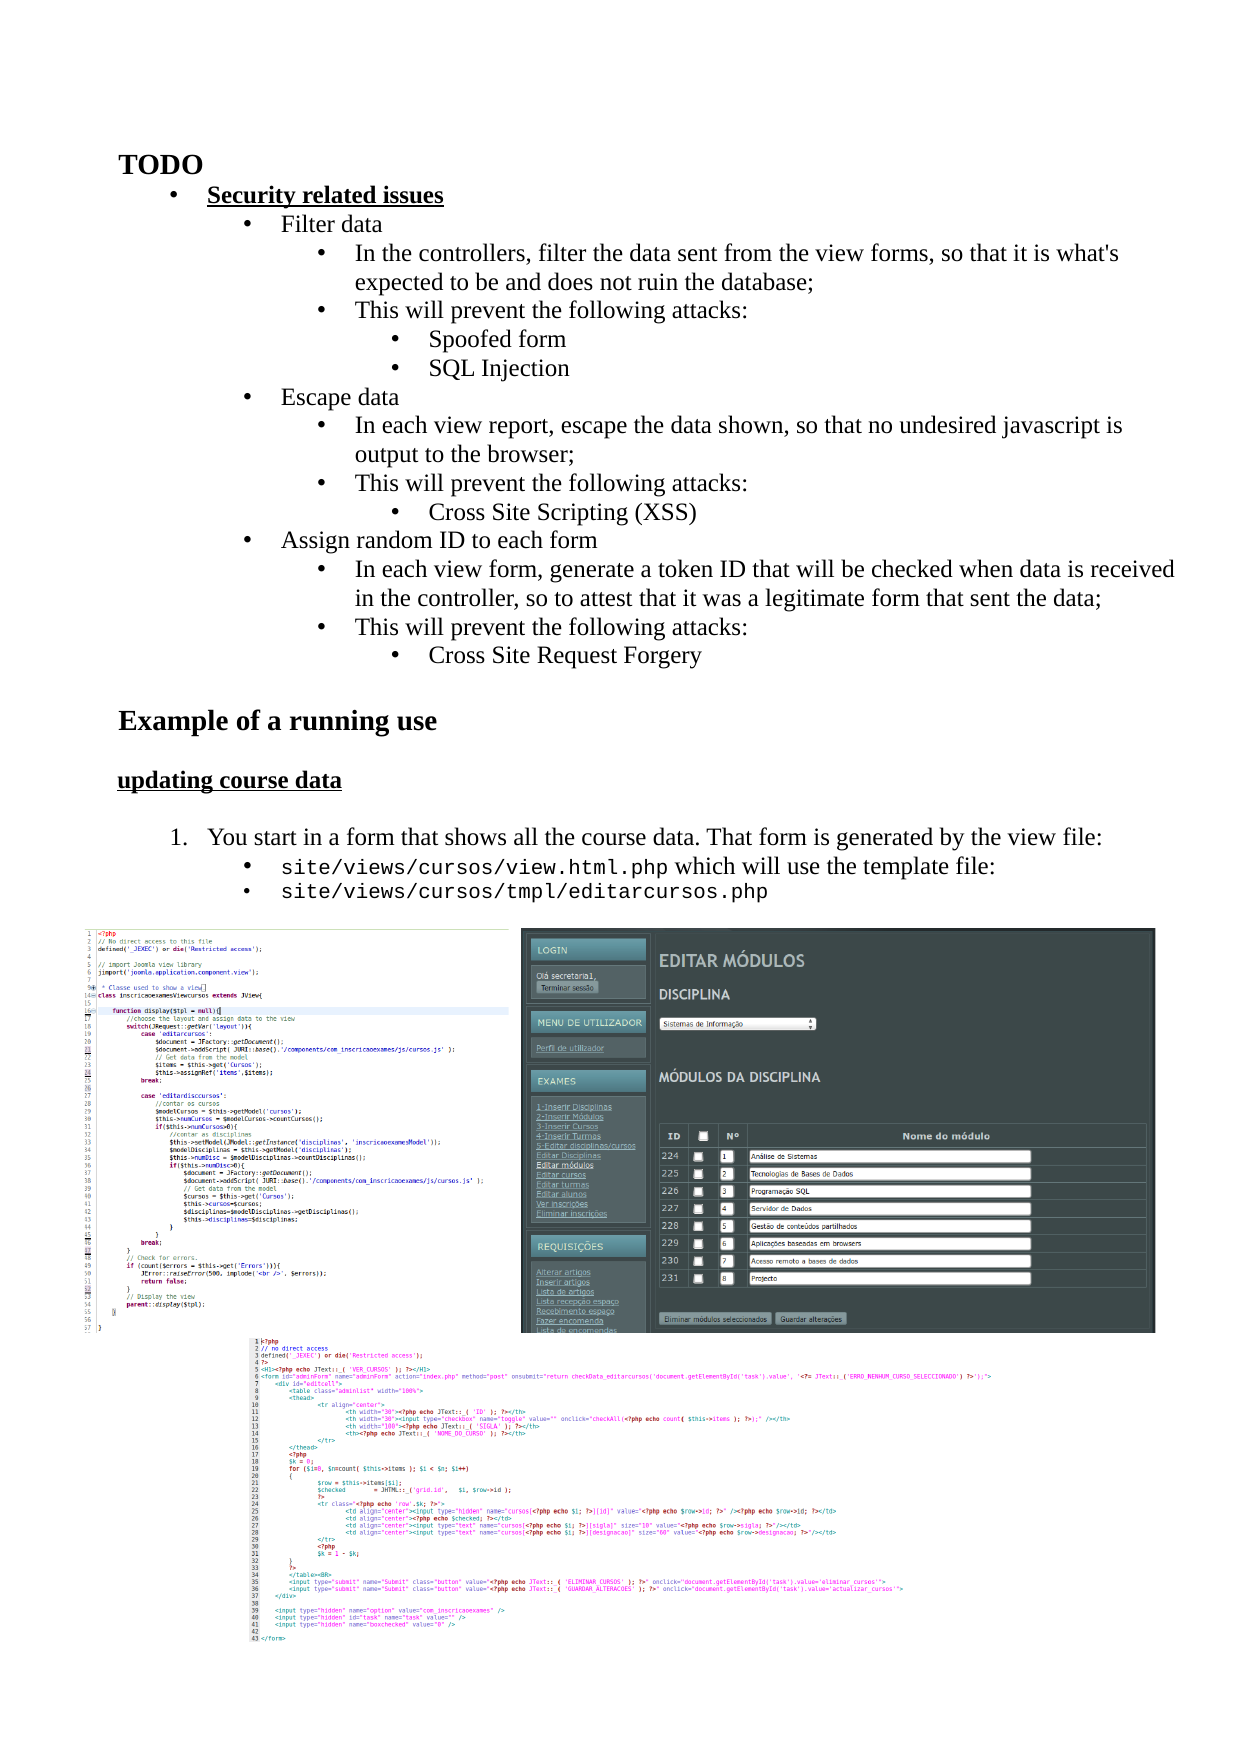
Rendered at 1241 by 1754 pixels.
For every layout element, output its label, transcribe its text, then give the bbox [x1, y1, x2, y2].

list This will prevent the following attacks: [317, 612, 1181, 640]
list Spoofed form [391, 324, 1181, 353]
list site/views/cursos/view.html.php which will use the template file: [243, 851, 1181, 881]
list SQL Injection [391, 353, 1181, 382]
list In each view report, escape the data shown, so that no undesired javascript is output to the browser; [317, 410, 1181, 468]
list site/views/cursos/tmpl/editarcursos.php [243, 881, 1181, 904]
list Cross Site Scripting (XSS) [391, 497, 1181, 525]
list Security related issues [169, 180, 1181, 209]
subtitle TODO [59, 147, 1181, 180]
list Assign random ID to each form [243, 525, 1181, 554]
picture [249, 1338, 992, 1642]
list You start in a form that shows all the course data. That form is generated by the view file: [169, 822, 1181, 851]
text updating course data [59, 765, 1181, 794]
subtitle Example of a running use [59, 703, 1181, 736]
picture [84, 929, 509, 1333]
list Escape data [243, 382, 1181, 410]
list This will prevent the following attacks: [317, 295, 1181, 324]
list In the controllers, filter the data sent from the view forms, so that it is what's expected to be and does not ruin the database; [317, 238, 1181, 295]
list In each view form, generate a token ID that will be checked when data is received in the controller, so to attest that it was a legitimate form that sent the data; [317, 554, 1181, 612]
list Cross Site Request Forgery [391, 640, 1181, 669]
list Filter data [243, 209, 1181, 238]
picture [521, 928, 1156, 1333]
list This will prevent the following attacks: [317, 468, 1181, 497]
